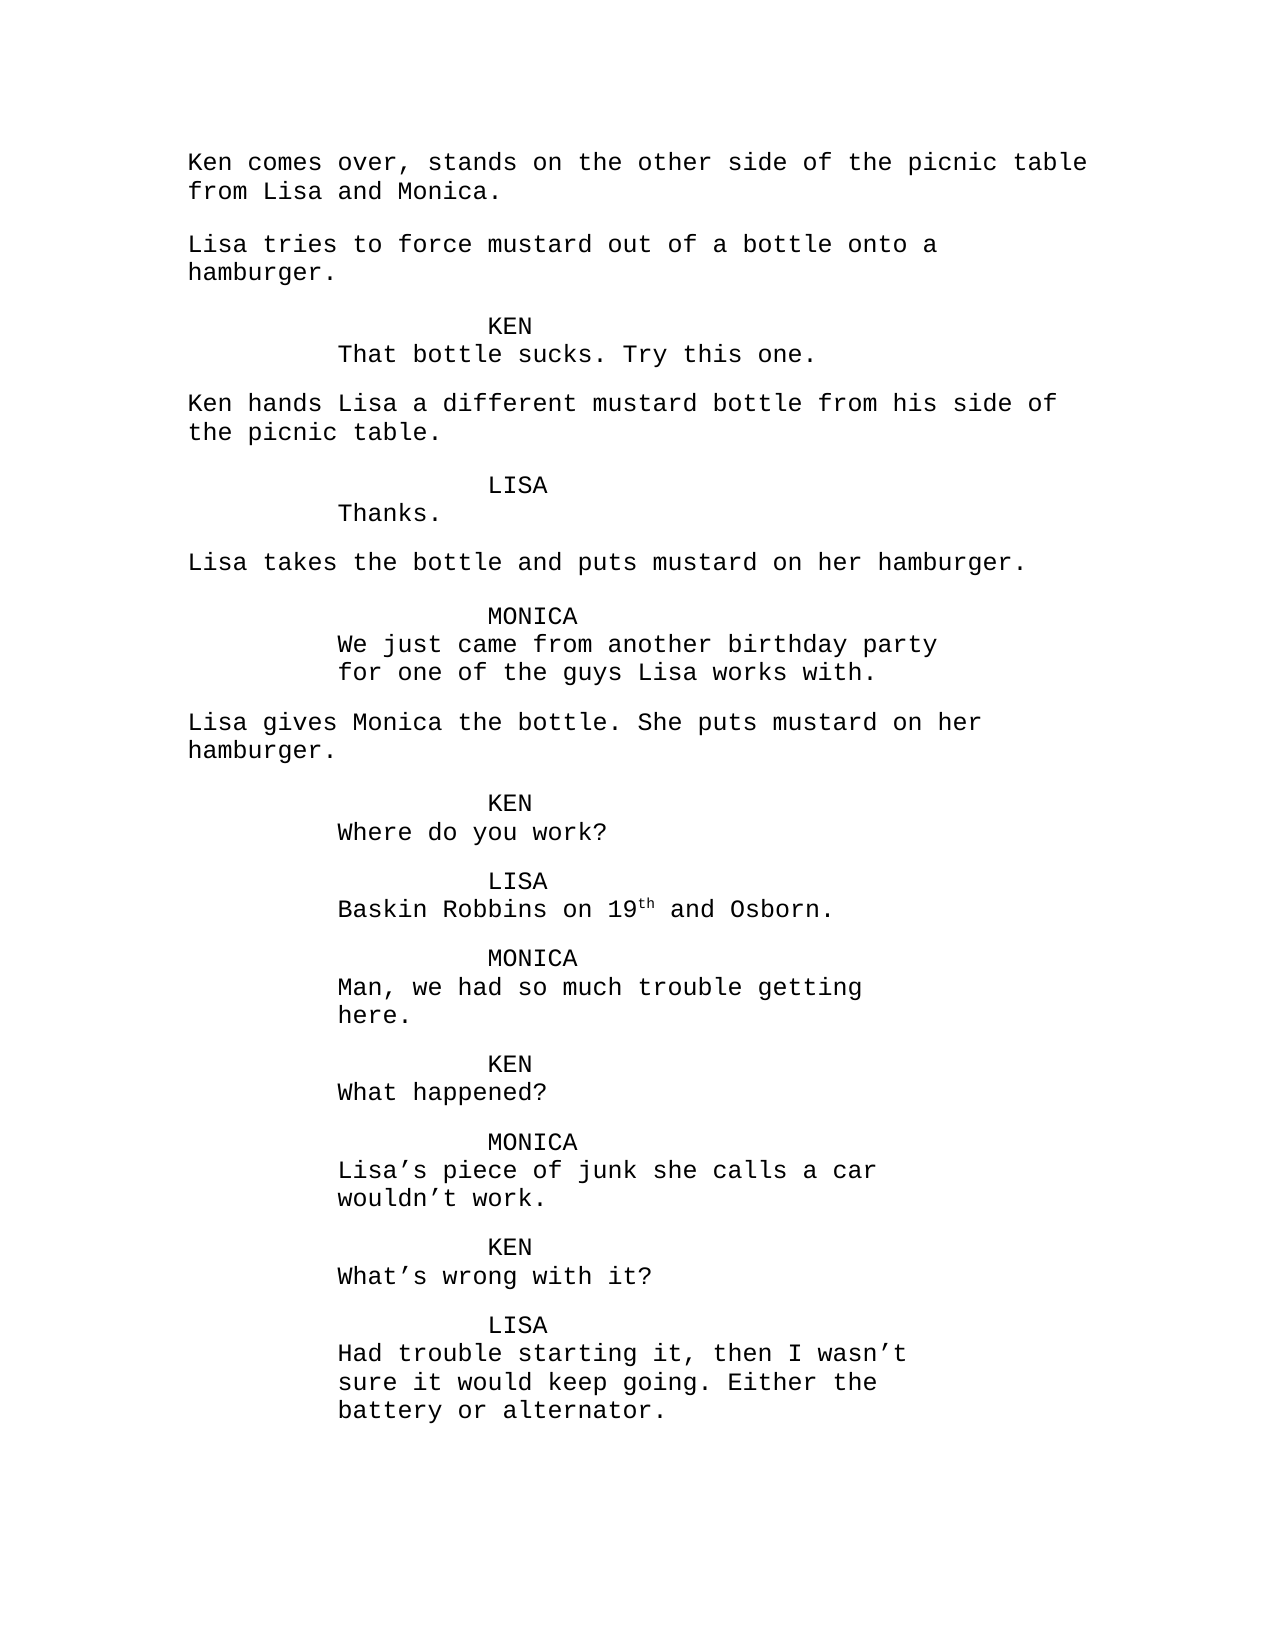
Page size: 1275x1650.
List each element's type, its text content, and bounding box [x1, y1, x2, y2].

text KEN [187, 313, 1087, 342]
text Where do you work? [337, 819, 937, 847]
text LISA [187, 1312, 1087, 1341]
text MONICA [187, 603, 1087, 632]
text KEN [187, 791, 1087, 819]
text KEN [187, 1235, 1087, 1263]
text MONICA [187, 1129, 1087, 1157]
text LISA [187, 868, 1087, 897]
text Lisa gives Monica the bottle. She puts mustard on her hamburger. [187, 709, 1087, 766]
text Baskin Robbins on 19th and Osborn. [337, 897, 937, 925]
text Ken hands Lisa a different mustard bottle from his side of the picnic table. [187, 391, 1087, 447]
text Thanks. [337, 501, 937, 529]
text KEN [187, 1052, 1087, 1080]
text That bottle sucks. Try this one. [337, 342, 937, 370]
text Man, we had so much trouble getting here. [337, 974, 937, 1031]
text What happened? [337, 1080, 937, 1108]
text MONICA [187, 946, 1087, 974]
text LISA [187, 472, 1087, 501]
text We just came from another birthday party for one of the guys Lisa works with. [337, 632, 937, 688]
text Lisa tries to force mustard out of a bottle onto a hamburger. [187, 232, 1087, 288]
text Lisa takes the bottle and puts mustard on her hamburger. [187, 550, 1087, 578]
text Had trouble starting it, then I wasn’t sure it would keep going. Either the battery or alternator. [337, 1341, 937, 1426]
text Ken comes over, stands on the other side of the picnic table from Lisa and Monica. [187, 150, 1087, 207]
text Lisa’s piece of junk she calls a car wouldn’t work. [337, 1157, 937, 1214]
text What’s wrong with it? [337, 1263, 937, 1292]
